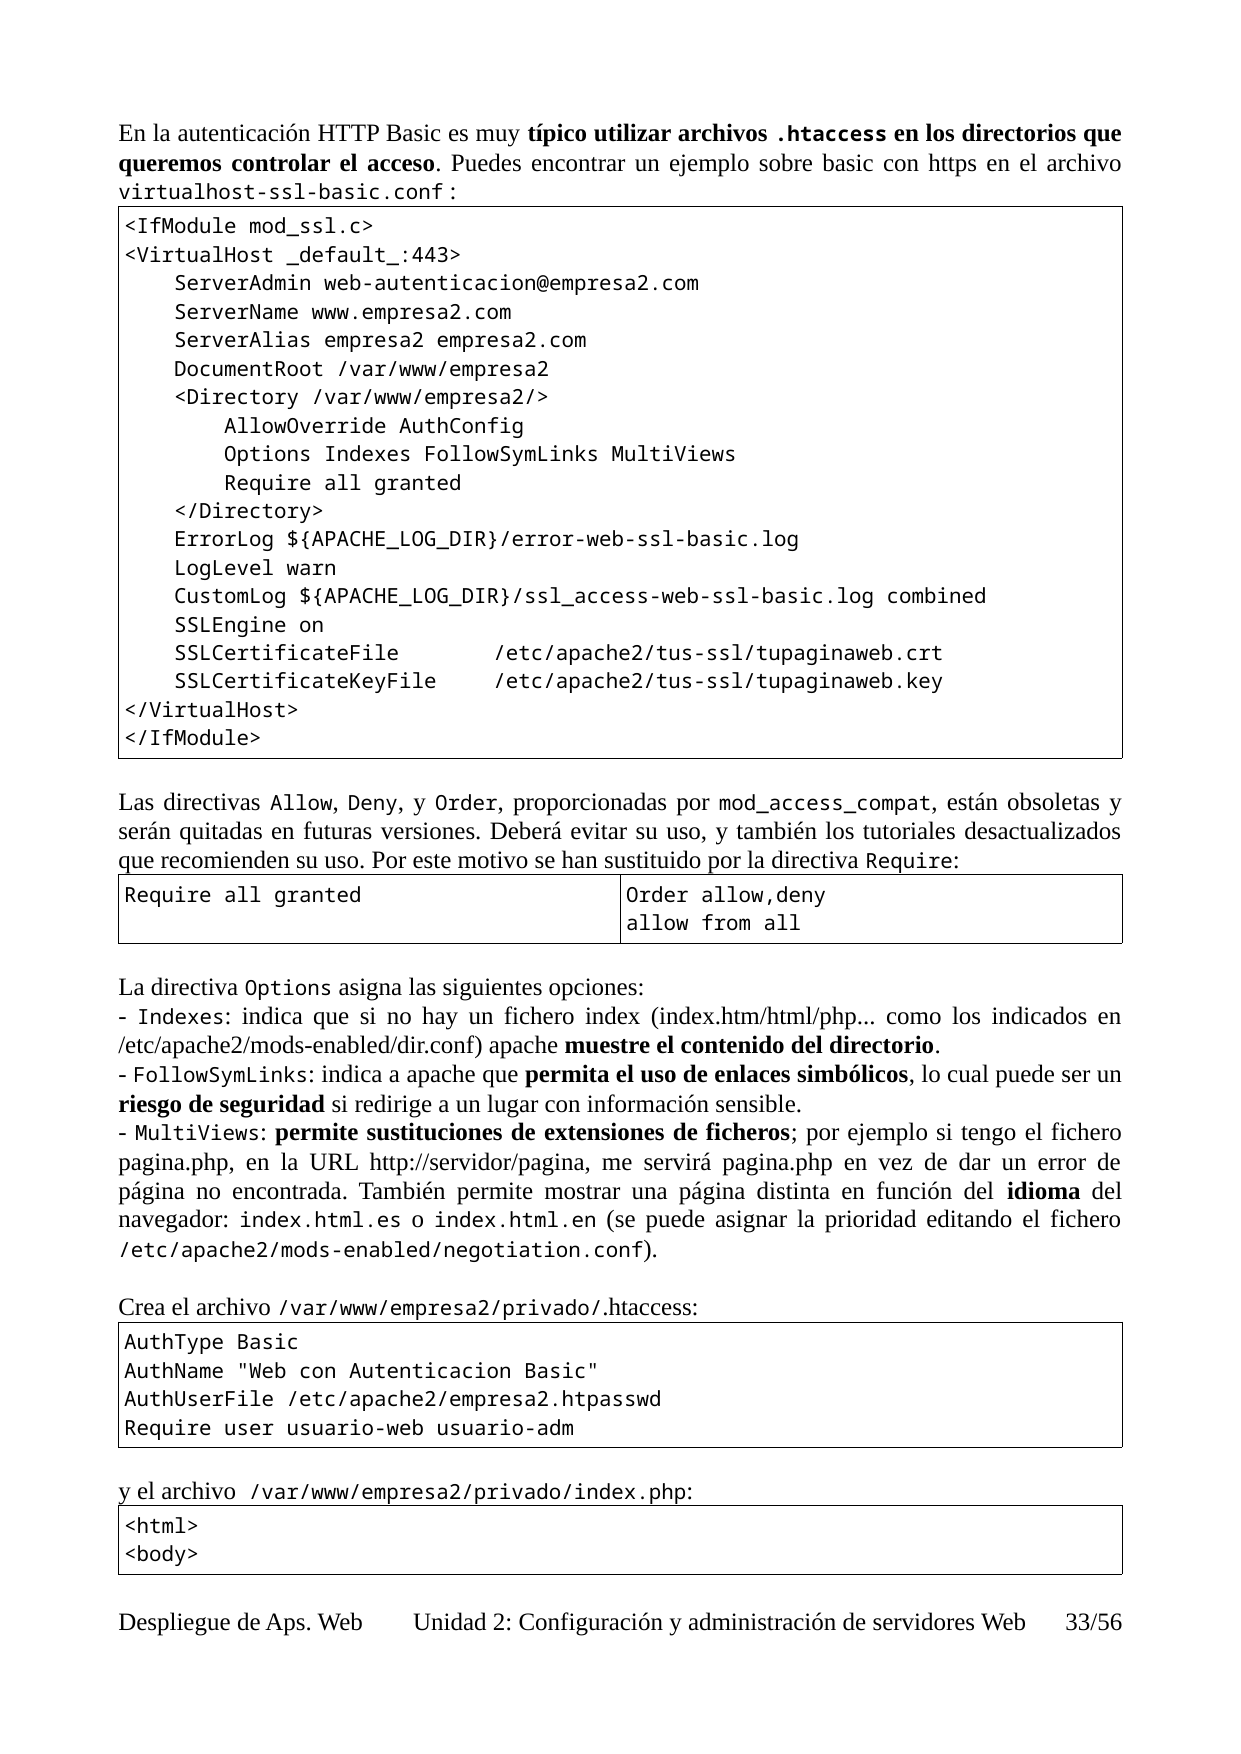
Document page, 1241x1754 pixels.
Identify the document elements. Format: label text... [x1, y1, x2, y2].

text Las directivas Allow, Deny, y Order, proporcionadas por mod_access_compat, están obsoletas y serán quitadas en futuras versiones. Deberá evitar su uso, y también los tutoriales desactualizados que recomienden su uso. Por este motivo se han sustituido por la directiva Require: [118, 787, 1122, 874]
table_header Order allow,deny allow from all [621, 875, 1122, 943]
text En la autenticación HTTP Basic es muy típico utilizar archivos .htaccess en los directorios que queremos controlar el acceso. Puedes encontrar un ejemplo sobre basic con https en el archivo virtualhost-ssl-basic.conf : [118, 118, 1122, 206]
table_header Require all granted [119, 875, 620, 943]
table_header <IfModule mod_ssl.c> <VirtualHost _default_:443> ServerAdmin web-autenticacion@empresa2.com ServerName www.empresa2.com ServerAlias empresa2 empresa2.com DocumentRoot /var/www/empresa2 <Directory /var/www/empresa2/> AllowOverride AuthConfig Options Indexes FollowSymLinks MultiViews Require all granted </Directory> ErrorLog ${APACHE_LOG_DIR}/error-web-ssl-basic.log LogLevel warn CustomLog ${APACHE_LOG_DIR}/ssl_access-web-ssl-basic.log combined SSLEngine on SSLCertificateFile /etc/apache2/tus-ssl/tupaginaweb.crt SSLCertificateKeyFile /etc/apache2/tus-ssl/tupaginaweb.key </VirtualHost> </IfModule> [119, 207, 1122, 758]
table_header AuthType Basic AuthName "Web con Autenticacion Basic" AuthUserFile /etc/apache2/empresa2.htpasswd Require user usuario-web usuario-adm [119, 1323, 1122, 1447]
text - Indexes: indica que si no hay un fichero index (index.htm/html/php... como los indicados en /etc/apache2/mods-enabled/dir.conf) apache muestre el contenido del directorio. [118, 1001, 1122, 1059]
text - FollowSymLinks: indica a apache que permita el uso de enlaces simbólicos, lo cual puede ser un riesgo de seguridad si redirige a un lugar con información sensible. [118, 1059, 1122, 1117]
text y el archivo /var/www/empresa2/privado/index.php: [118, 1476, 1122, 1505]
text - MultiViews: permite sustituciones de extensiones de ficheros; por ejemplo si tengo el fichero pagina.php, en la URL http://servidor/pagina, me servirá pagina.php en vez de dar un error de página no encontrada. También permite mostrar una página distinta en función del idioma del navegador: index.html.es o index.html.en (se puede asignar la prioridad editando el fichero /etc/apache2/mods-enabled/negotiation.conf). [118, 1117, 1122, 1263]
text La directiva Options asigna las siguientes opciones: [118, 972, 1122, 1001]
table_header <html> <body> [119, 1506, 1122, 1574]
text Crea el archivo /var/www/empresa2/privado/.htaccess: [118, 1292, 1122, 1322]
